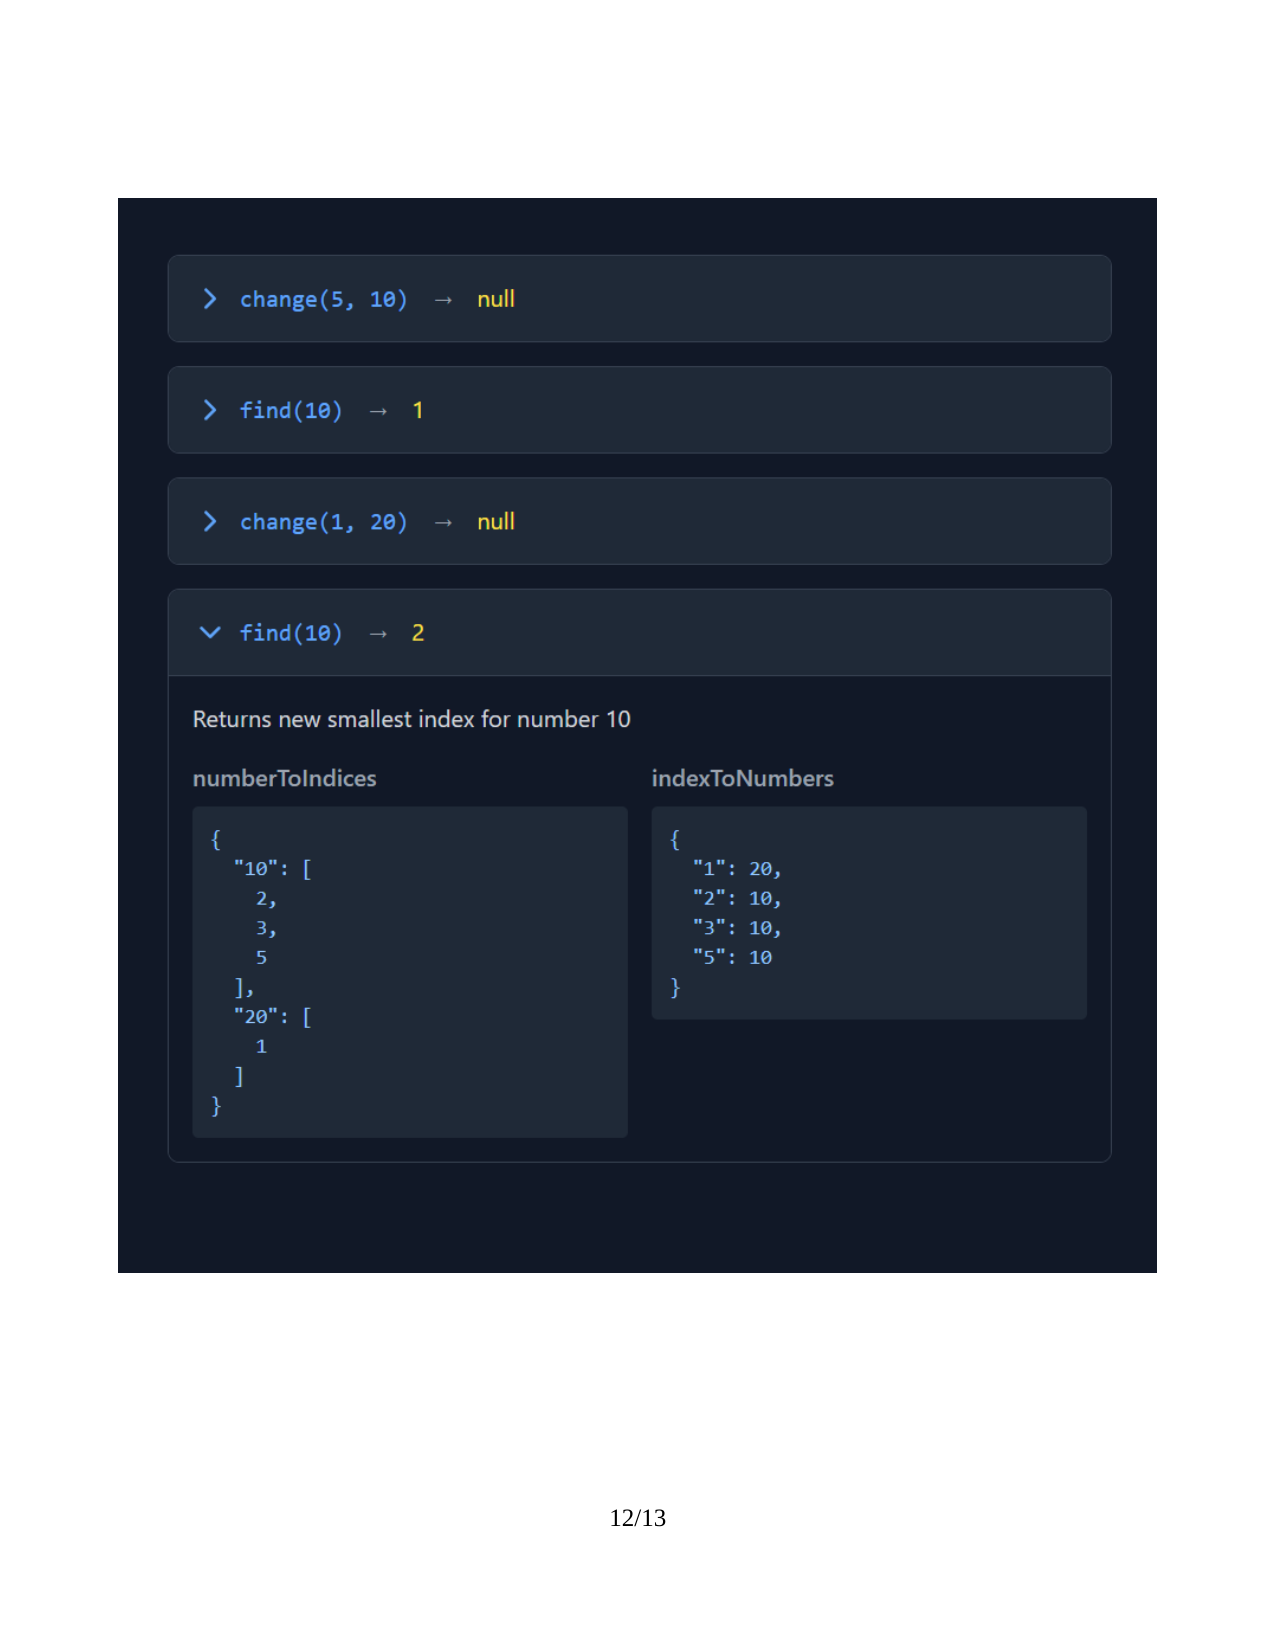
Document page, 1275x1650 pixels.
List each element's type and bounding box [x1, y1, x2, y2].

picture [118, 198, 1157, 1273]
